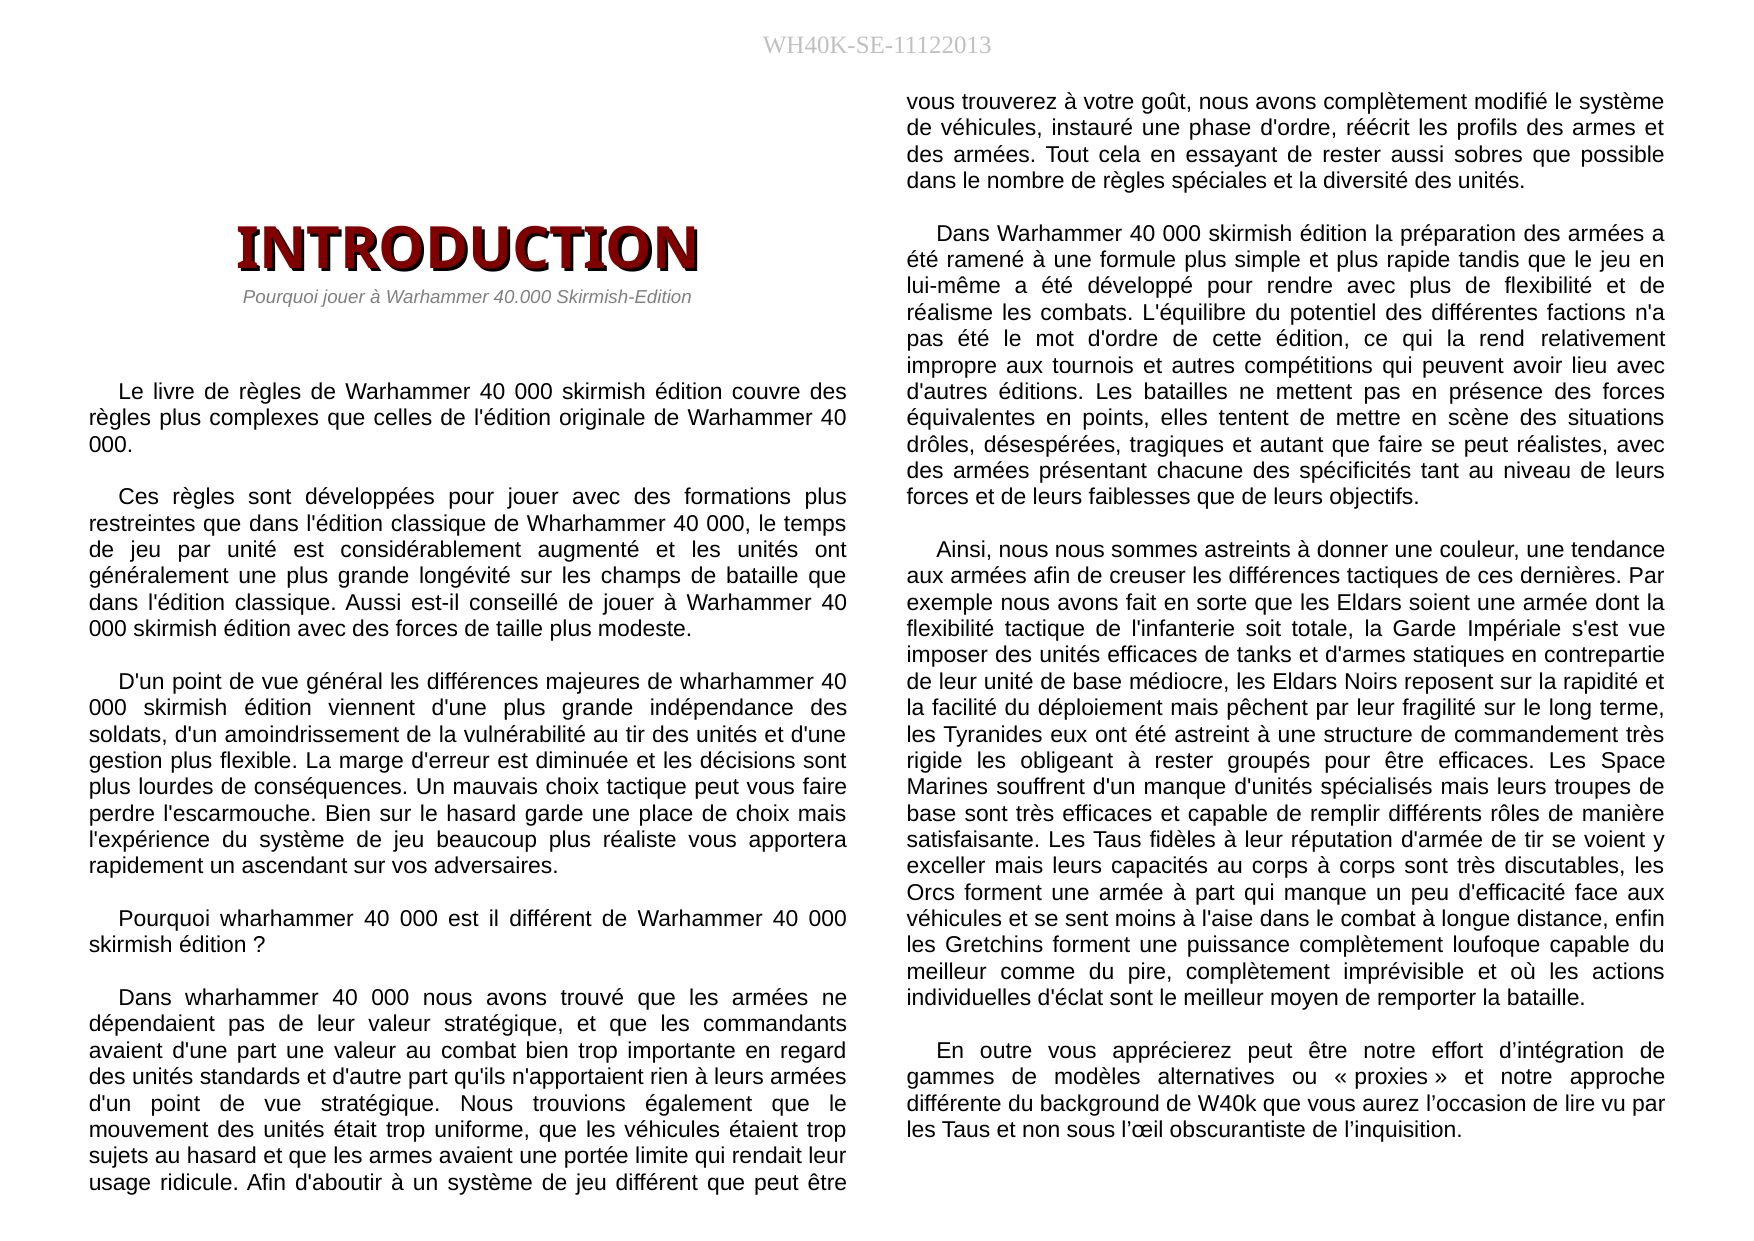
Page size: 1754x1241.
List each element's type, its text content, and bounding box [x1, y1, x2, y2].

subtitle Pourquoi jouer à Warhammer 40.000 Skirmish-Edition [59, 286, 877, 307]
text D'un point de vue général les différences majeures de wharhammer 40 000 skirmish édition viennent d'une plus grande indépendance des soldats, d'un amoindrissement de la vulnérabilité au tir des unités et d'une gestion plus flexible. La marge d'erreur est diminuée et les décisions sont plus lourdes de conséquences. Un mauvais choix tactique peut vous faire perdre l'escarmouche. Bien sur le hasard garde une place de choix mais l'expérience du système de jeu beaucoup plus réaliste vous apportera rapidement un ascendant sur vos adversaires. [88, 653, 847, 879]
text Dans wharhammer 40 000 nous avons trouvé que les armées ne dépendaient pas de leur valeur stratégique, et que les commandants avaient d'une part une valeur au combat bien trop importante en regard des unités standards et d'autre part qu'ils n'apportaient rien à leurs armées d'un point de vue stratégique. Nous trouvions également que le mouvement des unités était trop uniforme, que les véhicules étaient trop sujets au hasard et que les armes avaient une portée limite qui rendait leur usage ridicule. Afin d'aboutir à un système de jeu différent que peut être [88, 969, 847, 1195]
text En outre vous apprécierez peut être notre effort d’intégration de gammes de modèles alternatives ou « proxies » et notre approche différente du background de W40k que vous aurez l’occasion de lire vu par les Taus et non sous l’œil obscurantiste de l’inquisition. [906, 1022, 1665, 1142]
text Dans Warhammer 40 000 skirmish édition la préparation des armées a été ramené à une formule plus simple et plus rapide tandis que le jeu en lui-même a été développé pour rendre avec plus de flexibilité et de réalisme les combats. L'équilibre du potentiel des différentes factions n'a pas été le mot d'ordre de cette édition, ce qui la rend relativement impropre aux tournois et autres compétitions qui peuvent avoir lieu avec d'autres éditions. Les batailles ne mettent pas en présence des forces équivalentes en points, elles tentent de mettre en scène des situations drôles, désespérées, tragiques et autant que faire se peut réalistes, avec des armées présentant chacune des spécificités tant au niveau de leurs forces et de leurs faiblesses que de leurs objectifs. [906, 205, 1665, 510]
text Le livre de règles de Warhammer 40 000 skirmish édition couvre des règles plus complexes que celles de l'édition originale de Warhammer 40 000. [88, 366, 847, 457]
text Ainsi, nous nous sommes astreints à donner une couleur, une tendance aux armées afin de creuser les différences tactiques de ces dernières. Par exemple nous avons fait en sorte que les Eldars soient une armée dont la flexibilité tactique de l'infanterie soit totale, la Garde Impériale s'est vue imposer des unités efficaces de tanks et d'armes statiques en contrepartie de leur unité de base médiocre, les Eldars Noirs reposent sur la rapidité et la facilité du déploiement mais pêchent par leur fragilité sur le long terme, les Tyranides eux ont été astreint à une structure de commandement très rigide les obligeant à rester groupés pour être efficaces. Les Space Marines souffrent d'un manque d'unités spécialisés mais leurs troupes de base sont très efficaces et capable de remplir différents rôles de manière satisfaisante. Les Taus fidèles à leur réputation d'armée de tir se voient y exceller mais leurs capacités au corps à corps sont très discutables, les Orcs forment une armée à part qui manque un peu d'efficacité face aux véhicules et se sent moins à l'aise dans le combat à longue distance, enfin les Gretchins forment une puissance complètement loufoque capable du meilleur comme du pire, complètement imprévisible et où les actions individuelles d'éclat sont le meilleur moyen de remporter la bataille. [906, 521, 1665, 1010]
text vous trouverez à votre goût, nous avons complètement modifié le système de véhicules, instauré une phase d'ordre, réécrit les profils des armes et des armées. Tout cela en essayant de rester aussi sobres que possible dans le nombre de règles spéciales et la diversité des unités. [906, 88, 1665, 193]
text Pourquoi wharhammer 40 000 est il différent de Warhammer 40 000 skirmish édition ? [88, 890, 847, 958]
text Ces règles sont développées pour jouer avec des formations plus restreintes que dans l'édition classique de Wharhammer 40 000, le temps de jeu par unité est considérablement augmenté et les unités ont généralement une plus grande longévité sur les champs de bataille que dans l'édition classique. Aussi est-il conseillé de jouer à Warhammer 40 000 skirmish édition avec des forces de taille plus modeste. [88, 469, 847, 641]
subtitle INTRODUCTION [59, 206, 877, 286]
